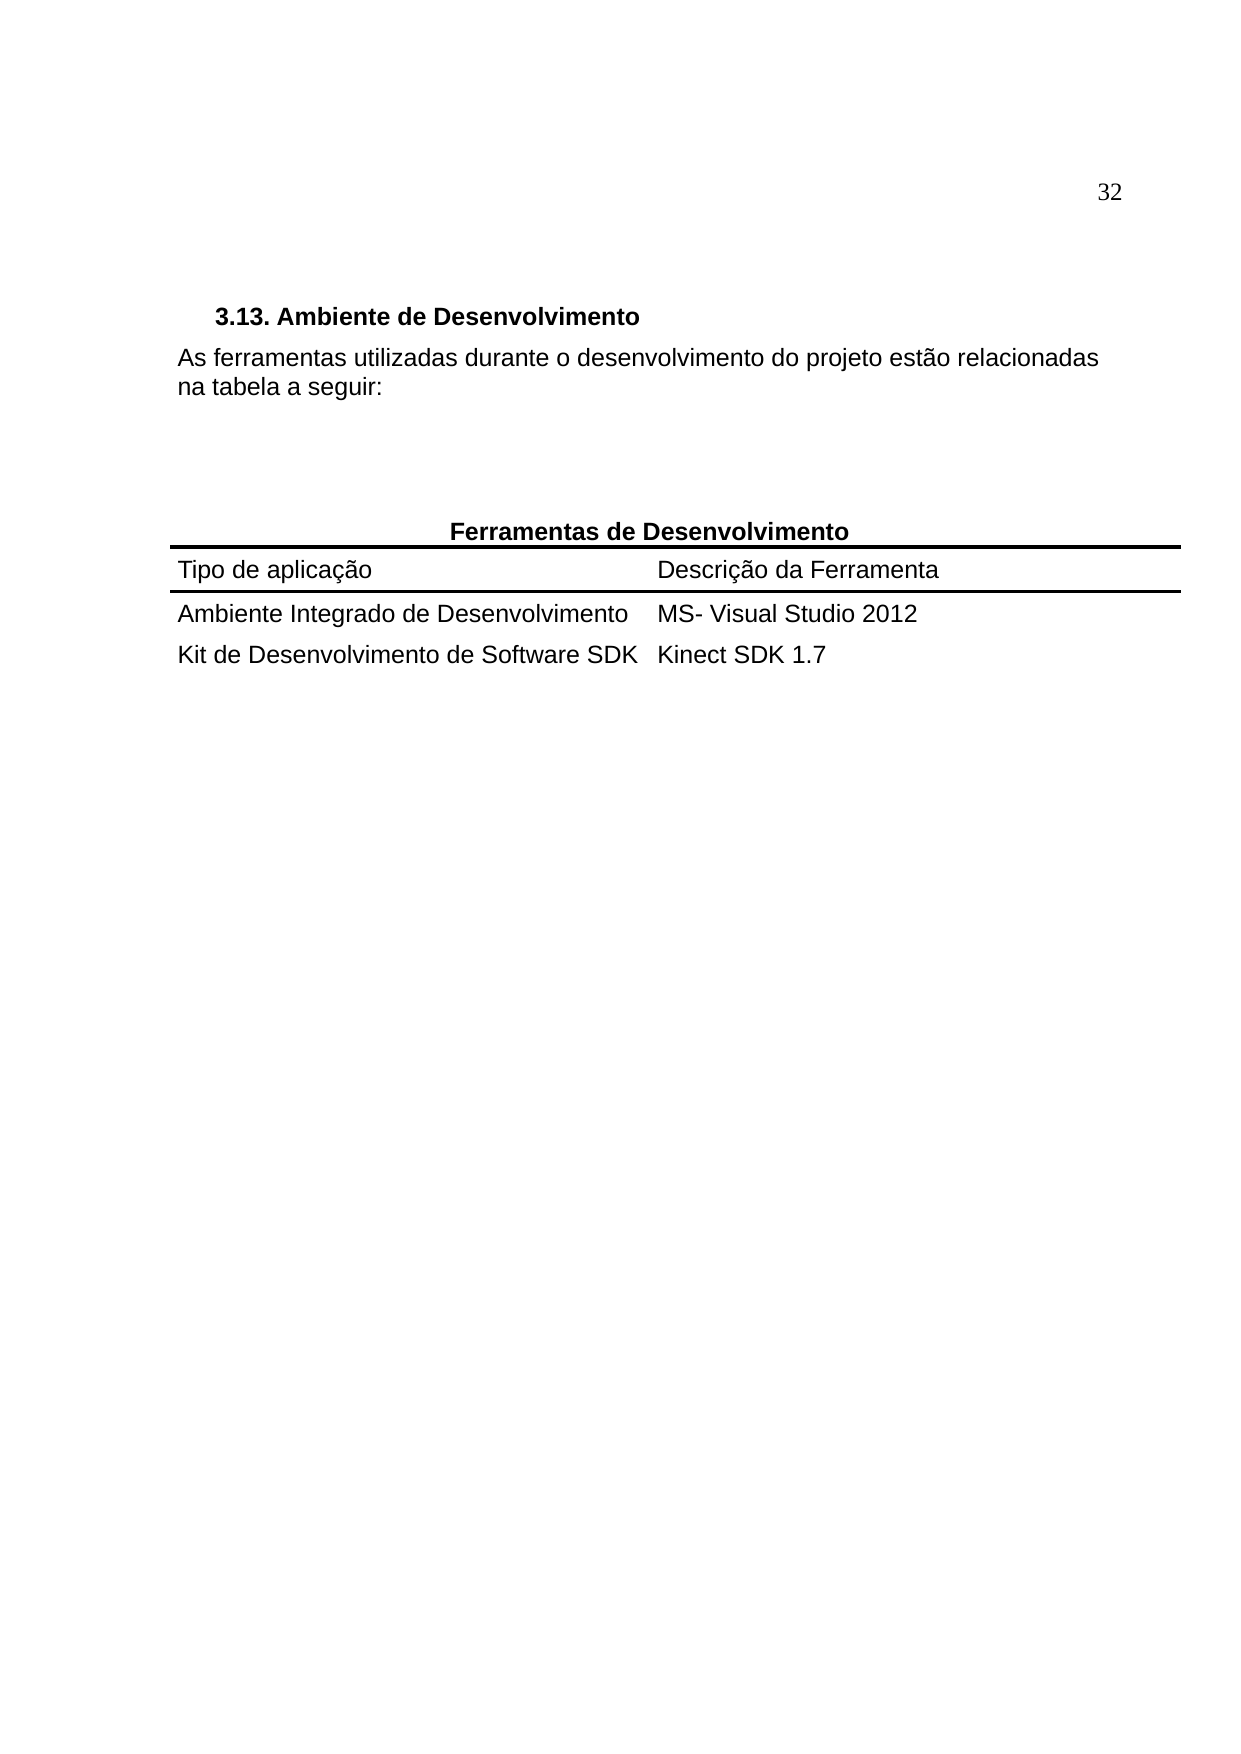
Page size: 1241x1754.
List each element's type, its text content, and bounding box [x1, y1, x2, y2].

table_cell Kit de Desenvolvimento de Software SDK [170, 634, 650, 675]
table_cell Kinect SDK 1.7 [650, 634, 1181, 675]
table_cell MS- Visual Studio 2012 [650, 593, 1181, 634]
text Ferramentas de Desenvolvimento [177, 517, 1122, 545]
table_cell Ambiente Integrado de Desenvolvimento [170, 593, 650, 634]
table_header Descrição da Ferramenta [650, 549, 1181, 590]
table_header Tipo de aplicação [170, 549, 650, 590]
subtitle 3.13. Ambiente de Desenvolvimento [215, 302, 1122, 330]
text As ferramentas utilizadas durante o desenvolvimento do projeto estão relacionadas na tabela a seguir: [177, 343, 1122, 400]
